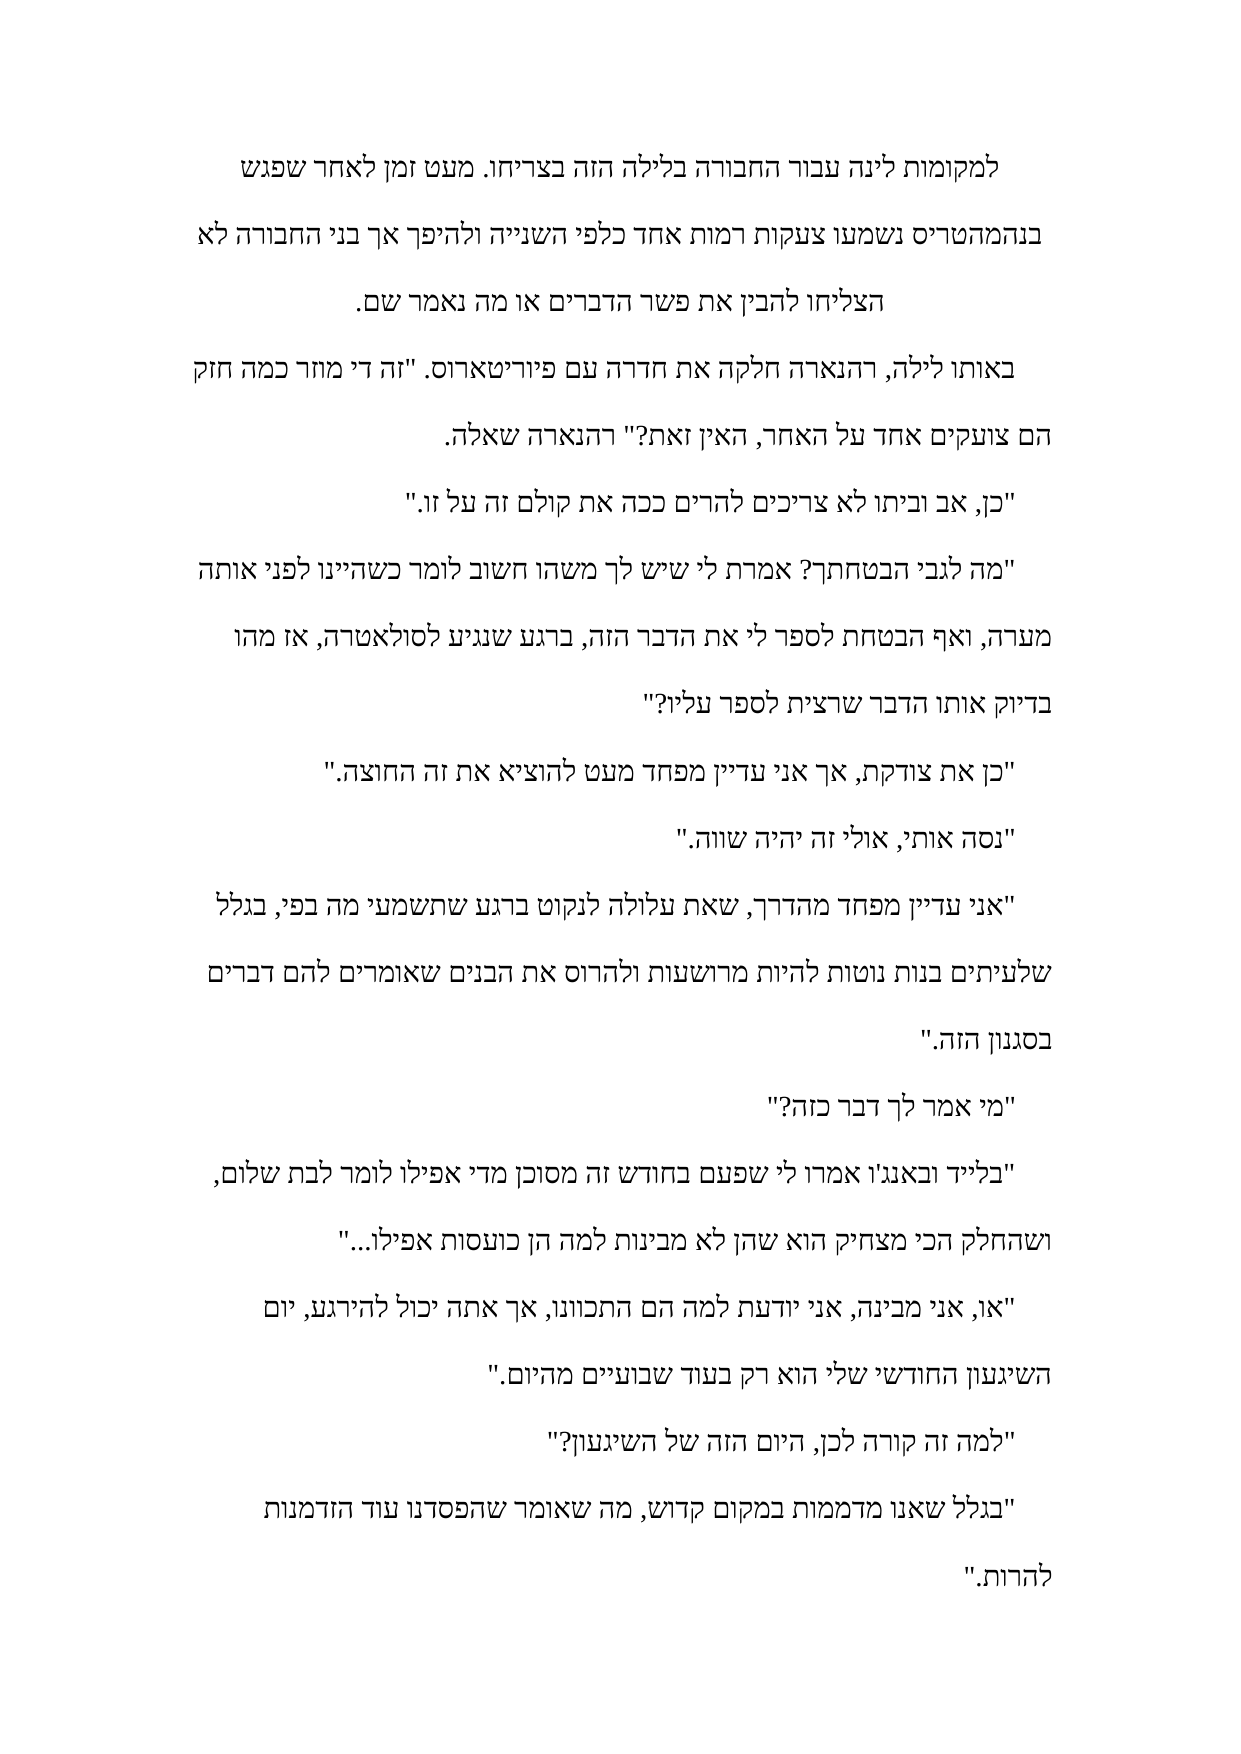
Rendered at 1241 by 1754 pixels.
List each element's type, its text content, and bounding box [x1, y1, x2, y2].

text באותו לילה, רהנארה חלקה את חדרה עם פיוריטארוס. "זה די מוזר כמה חזק הם צועקים אחד על האחר, האין זאת?" רהנארה שאלה. [187, 351, 1053, 452]
text "נסה אותי, אולי זה יהיה שווה." [187, 821, 1053, 854]
text "כן את צודקת, אך אני עדיין מפחד מעט להוציא את זה החוצה." [187, 754, 1053, 787]
text "בלייד ובאנג'ו אמרו לי שפעם בחודש זה מסוכן מדי אפילו לומר לבת שלום, ושהחלק הכי מצחיק הוא שהן לא מבינות למה הן כועסות אפילו..." [187, 1156, 1053, 1257]
text "כן, אב וביתו לא צריכים להרים ככה את קולם זה על זו." [187, 485, 1053, 519]
text "למה זה קורה לכן, היום הזה של השיגעון?" [187, 1424, 1053, 1458]
text "אני עדיין מפחד מהדרך, שאת עלולה לנקוט ברגע שתשמעי מה בפי, בגלל שלעיתים בנות נוטות להיות מרושעות ולהרוס את הבנים שאומרים להם דברים בסגנון הזה." [187, 888, 1053, 1056]
text למקומות לינה עבור החבורה בלילה הזה בצריחו. מעט זמן לאחר שפגש בנהמהטריס נשמעו צעקות רמות אחד כלפי השנייה ולהיפך אך בני החבורה לא הצליחו להבין את פשר הדברים או מה נאמר שם. [187, 150, 1053, 318]
text "בגלל שאנו מדממות במקום קדוש, מה שאומר שהפסדנו עוד הזדמנות להרות." [187, 1492, 1053, 1592]
text "או, אני מבינה, אני יודעת למה הם התכוונו, אך אתה יכול להירגע, יום השיגעון החודשי שלי הוא רק בעוד שבועיים מהיום." [187, 1290, 1053, 1391]
text "מי אמר לך דבר כזה?" [187, 1089, 1053, 1123]
text "מה לגבי הבטחתך? אמרת לי שיש לך משהו חשוב לומר כשהיינו לפני אותה מערה, ואף הבטחת לספר לי את הדבר הזה, ברגע שנגיע לסולאטרה, אז מהו בדיוק אותו הדבר שרצית לספר עליו?" [187, 552, 1053, 720]
